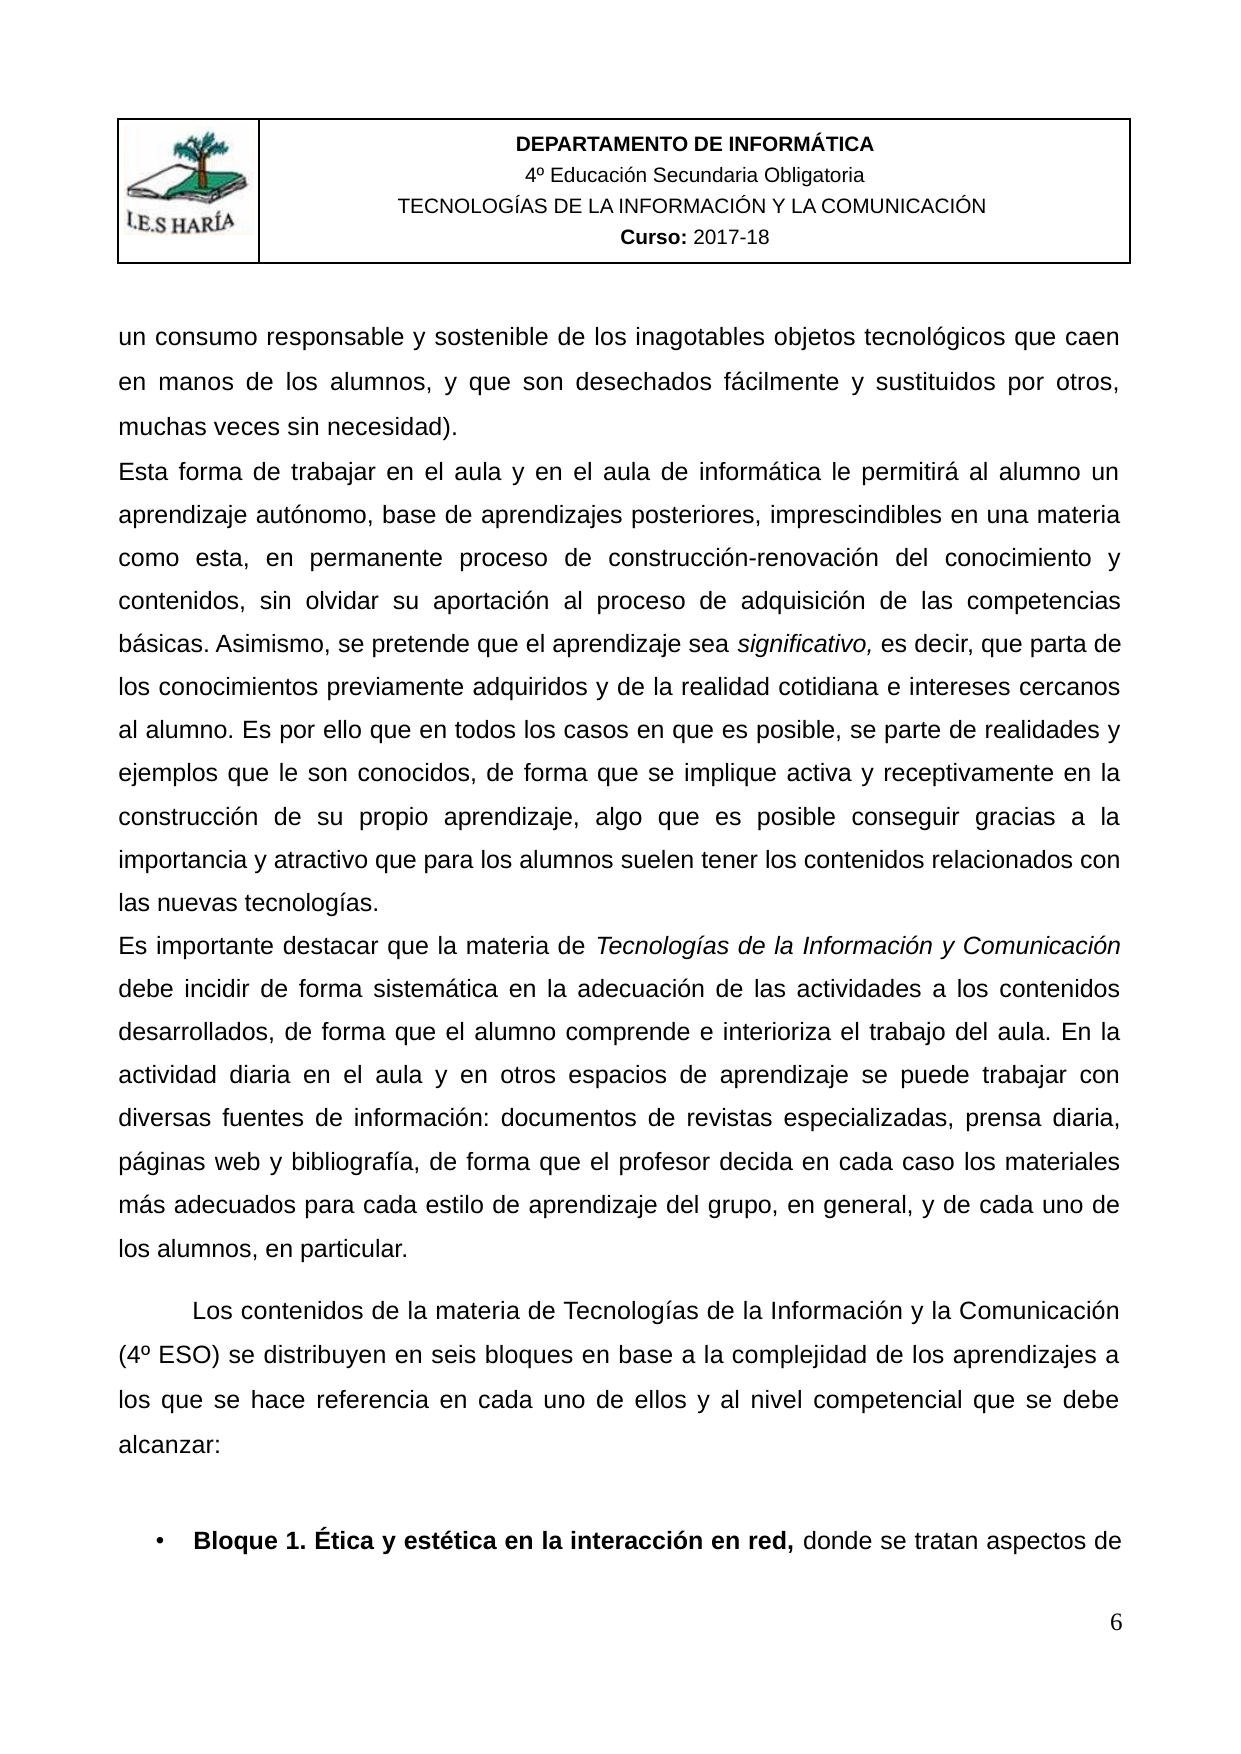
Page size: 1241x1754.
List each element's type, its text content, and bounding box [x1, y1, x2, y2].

list Bloque 1. Ética y estética en la interacción en red, donde se tratan aspectos de [156, 1526, 1122, 1554]
text un consumo responsable y sostenible de los inagotables objetos tecnológicos que caen en manos de los alumnos, y que son desechados fácilmente y sustituidos por otros, muchas veces sin necesidad). [118, 322, 1122, 442]
picture [123, 126, 254, 235]
text Los contenidos de la materia de Tecnologías de la Información y la Comunicación (4º ESO) se distribuyen en seis bloques en base a la complejidad de los aprendizajes a los que se hace referencia en cada uno de ellos y al nivel competencial que se debe alcanzar: [118, 1296, 1122, 1460]
text Esta forma de trabajar en el aula y en el aula de informática le permitirá al alumno un aprendizaje autónomo, base de aprendizajes posteriores, imprescindibles en una materia como esta, en permanente proceso de construcción-renovación del conocimiento y contenidos, sin olvidar su aportación al proceso de adquisición de las competencias básicas. Asimismo, se pretende que el aprendizaje sea significativo, es decir, que parta de los conocimientos previamente adquiridos y de la realidad cotidiana e intereses cercanos al alumno. Es por ello que en todos los casos en que es posible, se parte de realidades y ejemplos que le son conocidos, de forma que se implique activa y receptivamente en la construcción de su propio aprendizaje, algo que es posible conseguir gracias a la importancia y atractivo que para los alumnos suelen tener los contenidos relacionados con las nuevas tecnologías. [118, 456, 1122, 916]
text Es importante destacar que la materia de Tecnologías de la Información y Comunicación debe incidir de forma sistemática en la adecuación de las actividades a los contenidos desarrollados, de forma que el alumno comprende e interioriza el trabajo del aula. En la actividad diaria en el aula y en otros espacios de aprendizaje se puede trabajar con diversas fuentes de información: documentos de revistas especializadas, prensa diaria, páginas web y bibliografía, de forma que el profesor decida en cada caso los materiales más adecuados para cada estilo de aprendizaje del grupo, en general, y de cada uno de los alumnos, en particular. [118, 931, 1122, 1263]
